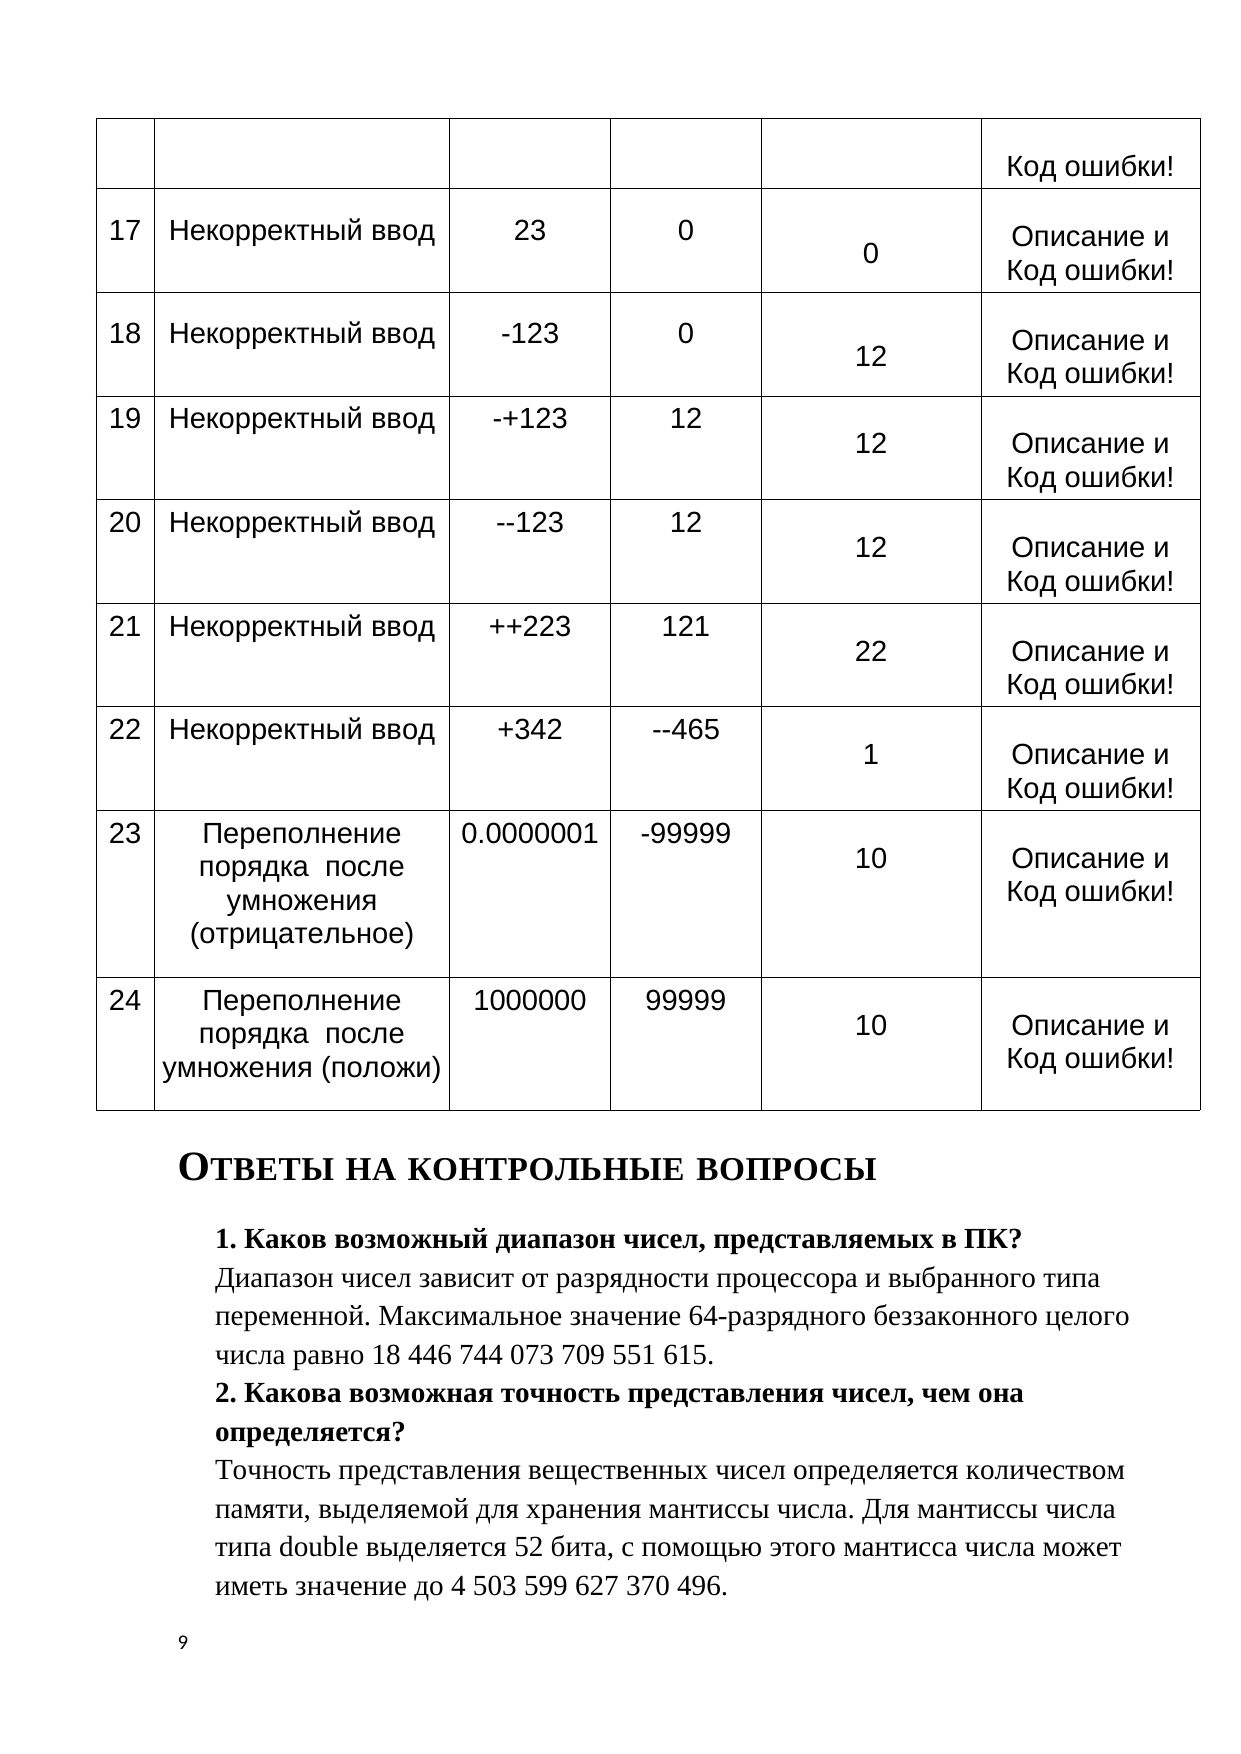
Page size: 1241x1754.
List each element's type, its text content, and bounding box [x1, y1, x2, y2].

table_cell [611, 119, 761, 188]
table_cell 19 [97, 397, 154, 499]
table_cell 23 [450, 189, 610, 292]
table_cell 12 [762, 397, 981, 499]
table_cell Описание и Код ошибки! [982, 189, 1200, 292]
table_cell -+123 [450, 397, 610, 499]
table_cell Некорректный ввод [155, 500, 449, 603]
table_cell Описание и Код ошибки! [982, 397, 1200, 499]
list Точность представления вещественных чисел определяется количеством памяти, выделяемой для хранения мантиссы числа. Для мантиссы числа типа double выделяется 52 бита, с помощью этого мантисса числа может иметь значение до 4 503 599 627 370 496. [215, 1452, 1152, 1602]
table_cell 12 [762, 293, 981, 396]
table_cell -123 [450, 293, 610, 396]
table_cell 0.0000001 [450, 811, 610, 977]
table_cell [762, 119, 981, 188]
table_cell 23 [97, 811, 154, 977]
table_cell 0 [611, 189, 761, 292]
table_cell 17 [97, 189, 154, 292]
table_cell [97, 119, 154, 188]
table_cell Некорректный ввод [155, 397, 449, 499]
table_cell [450, 119, 610, 188]
table_cell Описание и Код ошибки! [982, 500, 1200, 603]
table_cell ++223 [450, 604, 610, 706]
table_cell Код ошибки! [982, 119, 1200, 188]
table_cell 99999 [611, 978, 761, 1110]
table_cell 1 [762, 707, 981, 810]
table_cell Некорректный ввод [155, 293, 449, 396]
table_cell 121 [611, 604, 761, 706]
table_cell Описание и Код ошибки! [982, 293, 1200, 396]
table_cell 0 [611, 293, 761, 396]
table_cell Описание и Код ошибки! [982, 811, 1200, 977]
table_cell 22 [762, 604, 981, 706]
table_cell 12 [611, 500, 761, 603]
table_cell 1000000 [450, 978, 610, 1110]
table_cell 10 [762, 811, 981, 977]
subtitle Ответы на контрольные вопросы [177, 1141, 1152, 1189]
table_cell --465 [611, 707, 761, 810]
table_cell Некорректный ввод [155, 707, 449, 810]
table_cell -99999 [611, 811, 761, 977]
table_cell Переполнение порядка после умножения (отрицательное) [155, 811, 449, 977]
table_cell Описание и Код ошибки! [982, 978, 1200, 1110]
table_cell 21 [97, 604, 154, 706]
table_cell 24 [97, 978, 154, 1110]
table_cell 18 [97, 293, 154, 396]
table_cell [155, 119, 449, 188]
table_cell 12 [762, 500, 981, 603]
table_cell 0 [762, 189, 981, 292]
table_cell 22 [97, 707, 154, 810]
table_cell 20 [97, 500, 154, 603]
table_cell Описание и Код ошибки! [982, 604, 1200, 706]
table_cell --123 [450, 500, 610, 603]
table_cell 10 [762, 978, 981, 1110]
table_cell Некорректный ввод [155, 189, 449, 292]
table_cell Некорректный ввод [155, 604, 449, 706]
table_cell +342 [450, 707, 610, 810]
table_cell Переполнение порядка после умножения (положи) [155, 978, 449, 1110]
list 1. Каков возможный диапазон чисел, представляемых в ПК? [215, 1221, 1152, 1255]
table_cell 12 [611, 397, 761, 499]
list Диапазон чисел зависит от разрядности процессора и выбранного типа переменной. Максимальное значение 64-разрядного беззаконного целого числа равно 18 446 744 073 709 551 615. [215, 1260, 1152, 1370]
table_cell Описание и Код ошибки! [982, 707, 1200, 810]
list 2. Какова возможная точность представления чисел, чем она определяется? [215, 1375, 1152, 1447]
